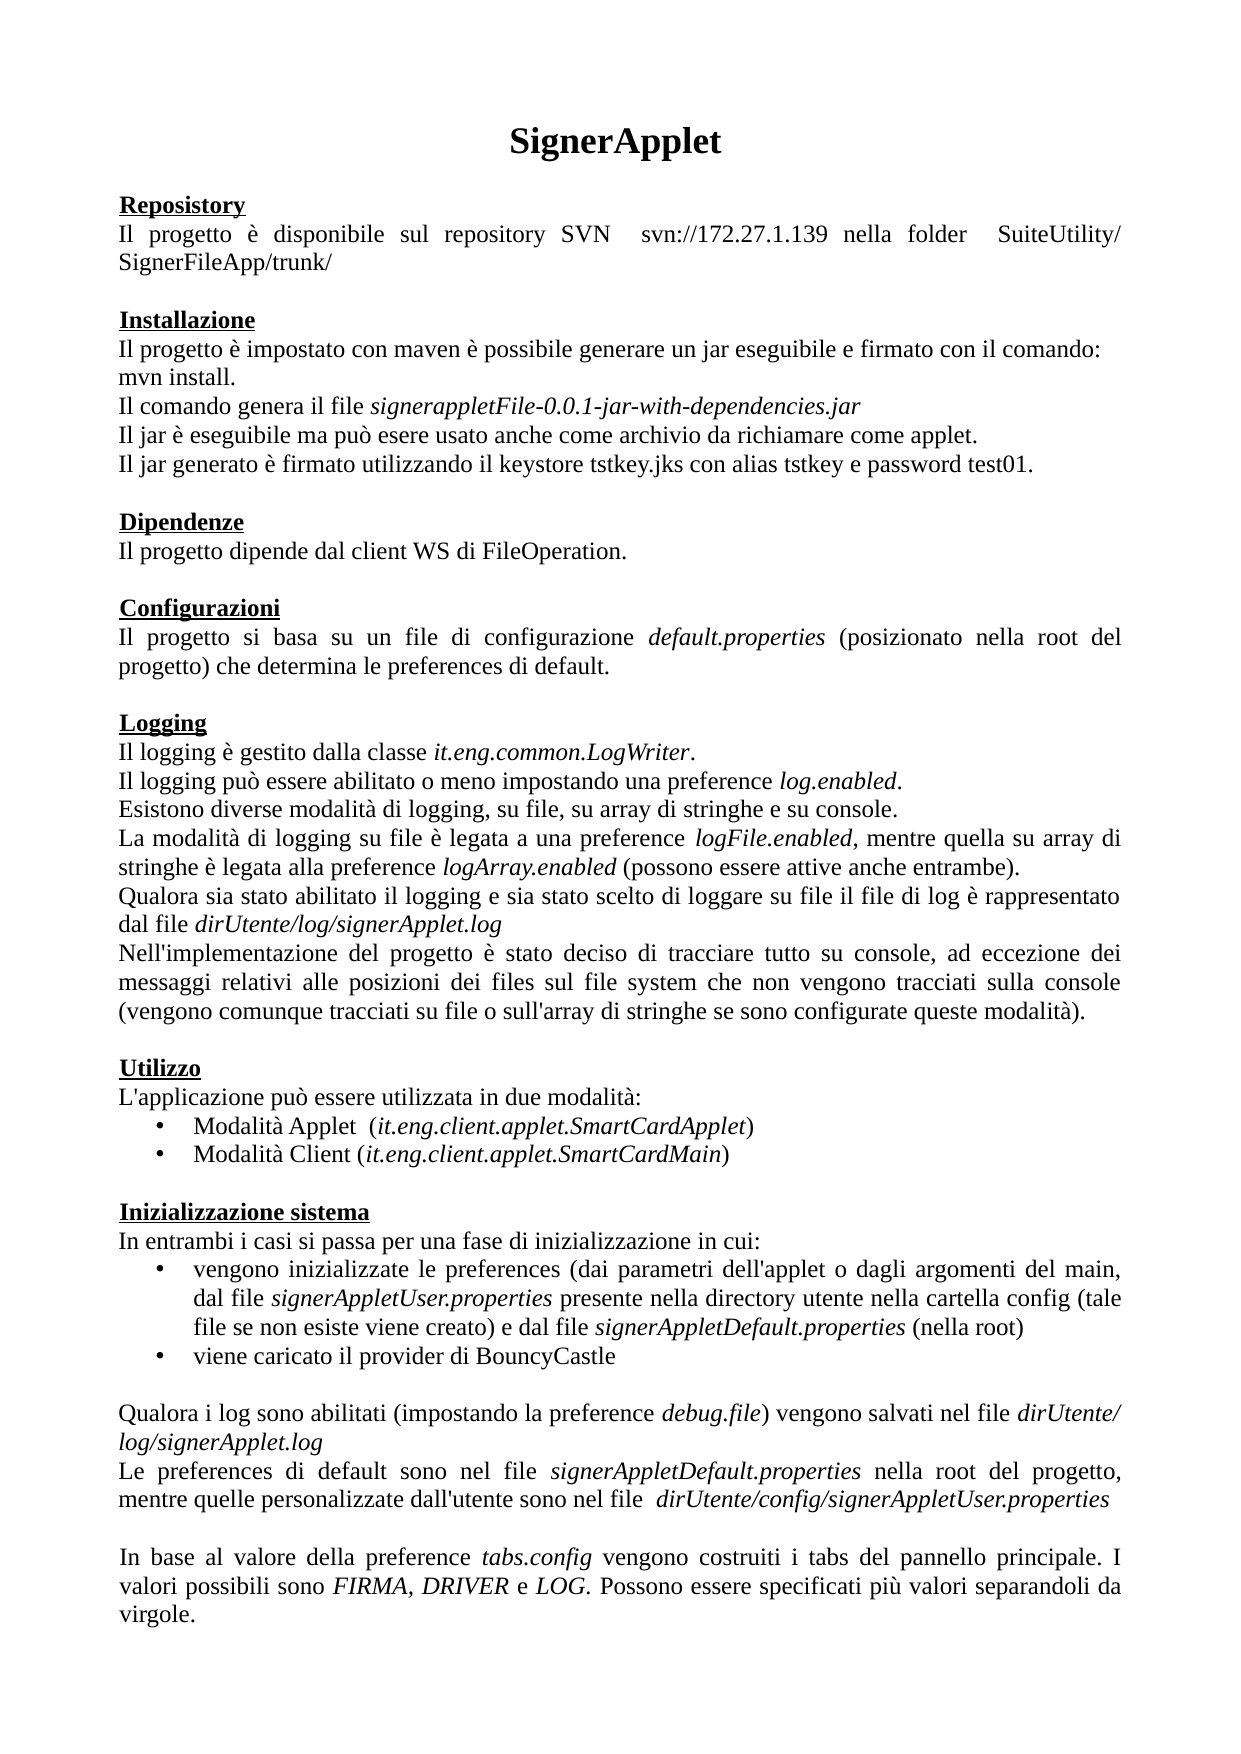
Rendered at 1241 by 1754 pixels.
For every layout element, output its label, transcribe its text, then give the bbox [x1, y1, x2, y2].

text Il progetto dipende dal client WS di FileOperation. [118, 536, 1122, 564]
text In entrambi i casi si passa per una fase di inizializzazione in cui: [118, 1226, 1122, 1254]
text Il progetto è disponibile sul repository SVN svn://172.27.1.139 nella folder SuiteUtility/ SignerFileApp/trunk/ [118, 219, 1122, 276]
list Installazione [119, 305, 1122, 334]
text Qualora i log sono abilitati (impostando la preference debug.file) vengono salvati nel file dirUtente/ log/signerApplet.log [118, 1398, 1122, 1456]
text L'applicazione può essere utilizzata in due modalità: [118, 1082, 1122, 1111]
list viene caricato il provider di BouncyCastle [156, 1341, 1122, 1369]
list Modalità Applet (it.eng.client.applet.SmartCardApplet) [156, 1111, 1122, 1139]
list Inizializzazione sistema [119, 1197, 1122, 1226]
text Il logging può essere abilitato o meno impostando una preference log.enabled. [118, 766, 1122, 794]
list Dipendenze [119, 507, 1122, 536]
list Modalità Client (it.eng.client.applet.SmartCardMain) [156, 1139, 1122, 1168]
list Utilizzo [119, 1053, 1122, 1082]
text Esistono diverse modalità di logging, su file, su array di stringhe e su console. [118, 794, 1122, 823]
text SignerApplet [118, 118, 1122, 161]
text Il progetto è impostato con maven è possibile generare un jar eseguibile e firmato con il comando: [118, 334, 1122, 362]
text Le preferences di default sono nel file signerAppletDefault.properties nella root del progetto, mentre quelle personalizzate dall'utente sono nel file dirUtente/config/signerAppletUser.properties [118, 1456, 1122, 1513]
text Il comando genera il file signerappletFile-0.0.1-jar-with-dependencies.jar [118, 391, 1122, 420]
text mvn install. [118, 362, 1122, 391]
text Qualora sia stato abilitato il logging e sia stato scelto di loggare su file il file di log è rappresentato dal file dirUtente/log/signerApplet.log [118, 881, 1122, 938]
text Il logging è gestito dalla classe it.eng.common.LogWriter. [118, 737, 1122, 766]
list Logging [119, 708, 1122, 737]
text Nell'implementazione del progetto è stato deciso di tracciare tutto su console, ad eccezione dei messaggi relativi alle posizioni dei files sul file system che non vengono tracciati sulla console (vengono comunque tracciati su file o sull'array di stringhe se sono configurate queste modalità). [118, 938, 1122, 1024]
text Il jar generato è firmato utilizzando il keystore tstkey.jks con alias tstkey e password test01. [118, 449, 1122, 478]
list In base al valore della preference tabs.config vengono costruiti i tabs del pannello principale. I valori possibili sono FIRMA, DRIVER e LOG. Possono essere specificati più valori separandoli da virgole. [119, 1542, 1122, 1628]
text Il jar è eseguibile ma può esere usato anche come archivio da richiamare come applet. [118, 420, 1122, 449]
text Il progetto si basa su un file di configurazione default.properties (posizionato nella root del progetto) che determina le preferences di default. [118, 622, 1122, 679]
text La modalità di logging su file è legata a una preference logFile.enabled, mentre quella su array di stringhe è legata alla preference logArray.enabled (possono essere attive anche entrambe). [118, 823, 1122, 881]
list Configurazioni [119, 593, 1122, 622]
list Reposistory [119, 190, 1122, 219]
list vengono inizializzate le preferences (dai parametri dell'applet o dagli argomenti del main, dal file signerAppletUser.properties presente nella directory utente nella cartella config (tale file se non esiste viene creato) e dal file signerAppletDefault.properties (nella root) [156, 1254, 1122, 1341]
